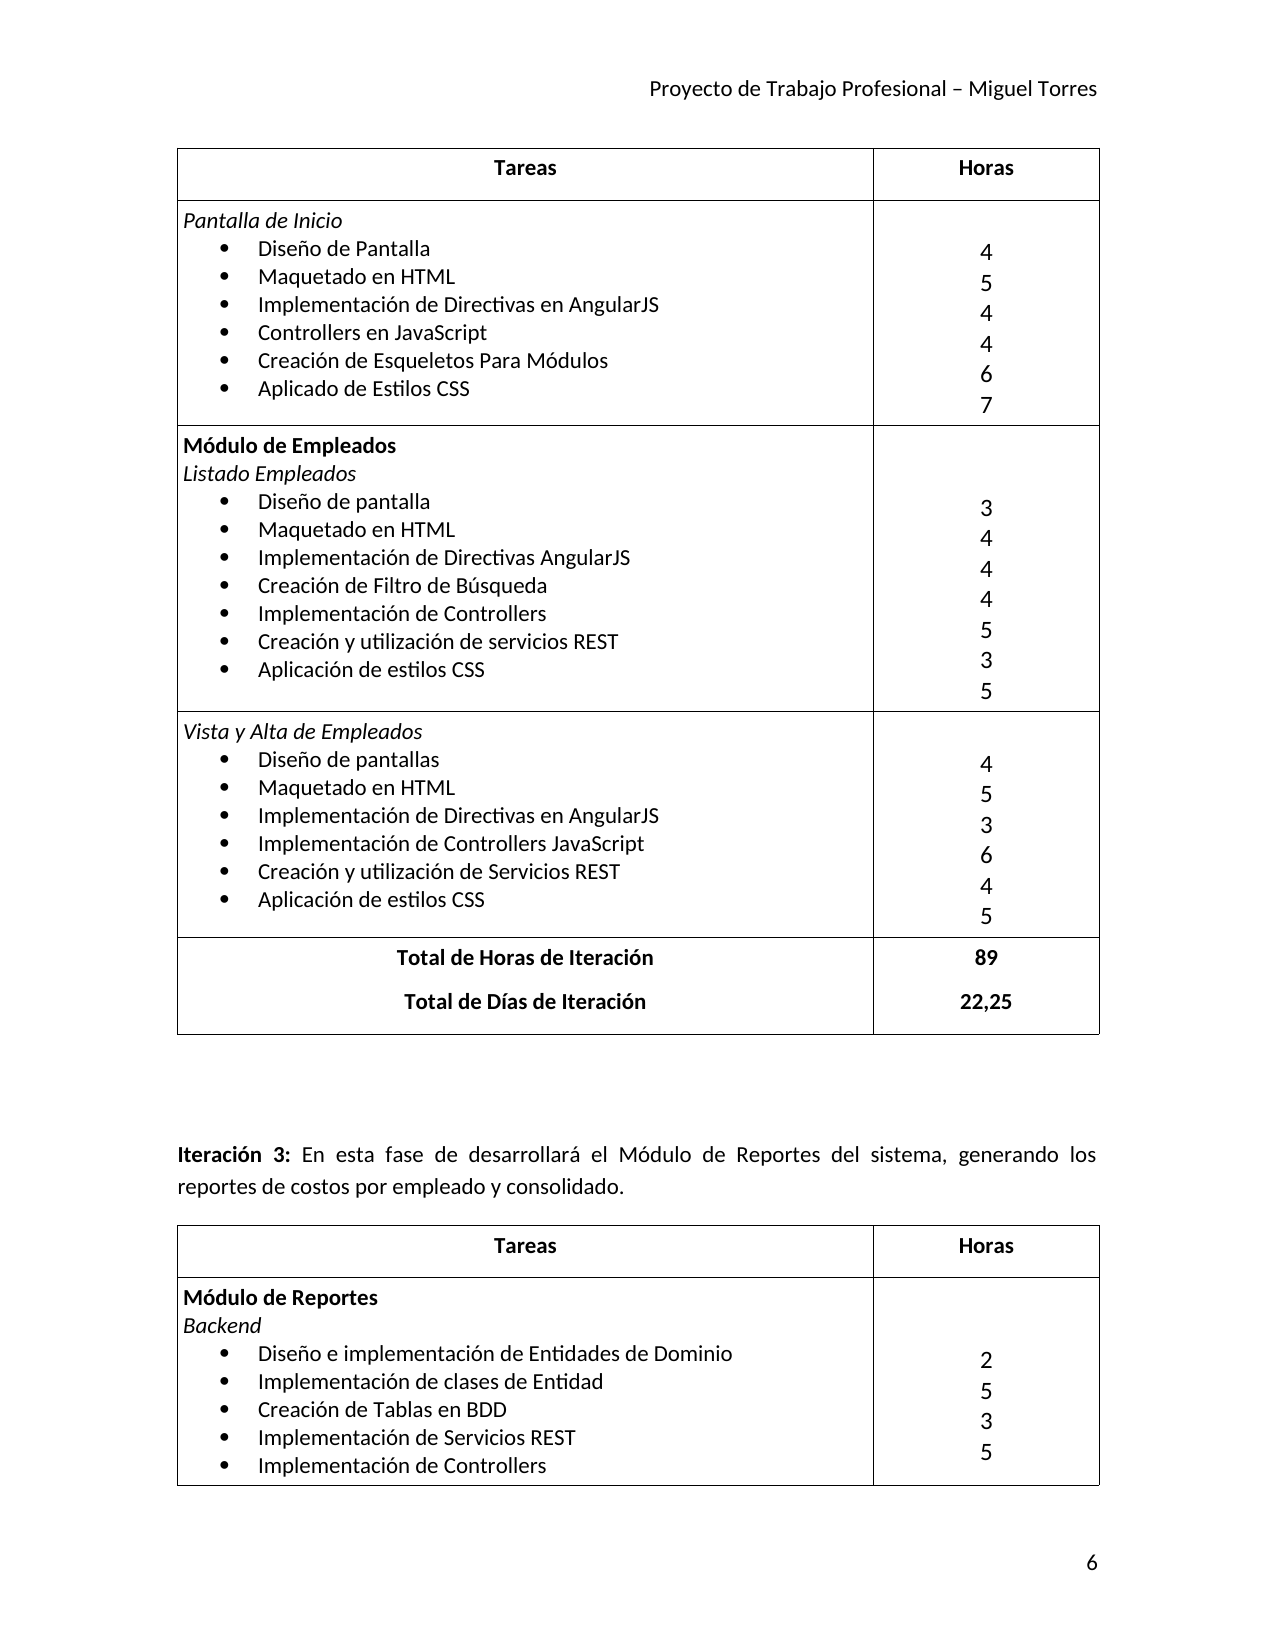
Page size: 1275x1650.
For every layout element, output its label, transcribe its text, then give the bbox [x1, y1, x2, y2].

table_header Horas [874, 1226, 1099, 1277]
table_cell 4 5 3 6 4 5 [874, 712, 1099, 937]
table_cell 4 5 4 4 6 7 [874, 201, 1099, 425]
table_cell Vista y Alta de Empleados Diseño de pantallas Maquetado en HTML Implementación de Directivas en AngularJS Implementación de Controllers JavaScript Creación y utilización de Servicios REST Aplicación de estilos CSS [178, 712, 873, 937]
table_cell 3 4 4 4 5 3 5 [874, 426, 1099, 711]
table_cell Total de Horas de Iteración Total de Días de Iteración [178, 938, 873, 1034]
table_cell Pantalla de Inicio Diseño de Pantalla Maquetado en HTML Implementación de Directivas en AngularJS Controllers en JavaScript Creación de Esqueletos Para Módulos Aplicado de Estilos CSS [178, 201, 873, 425]
table_cell 89 22,25 [874, 938, 1099, 1034]
table_cell 2 5 3 5 [874, 1278, 1099, 1485]
table_header Tareas [178, 149, 873, 200]
table_cell Módulo de Empleados Listado Empleados Diseño de pantalla Maquetado en HTML Implementación de Directivas AngularJS Creación de Filtro de Búsqueda Implementación de Controllers Creación y utilización de servicios REST Aplicación de estilos CSS [178, 426, 873, 711]
table_header Horas [874, 149, 1099, 200]
table_cell Módulo de Reportes Backend Diseño e implementación de Entidades de Dominio Implementación de clases de Entidad Creación de Tablas en BDD Implementación de Servicios REST Implementación de Controllers Test Unitarios Test de Integración [178, 1278, 873, 1485]
text Iteración 3: En esta fase de desarrollará el Módulo de Reportes del sistema, generando los reportes de costos por empleado y consolidado. [177, 1140, 1098, 1200]
table_header Tareas [178, 1226, 873, 1277]
